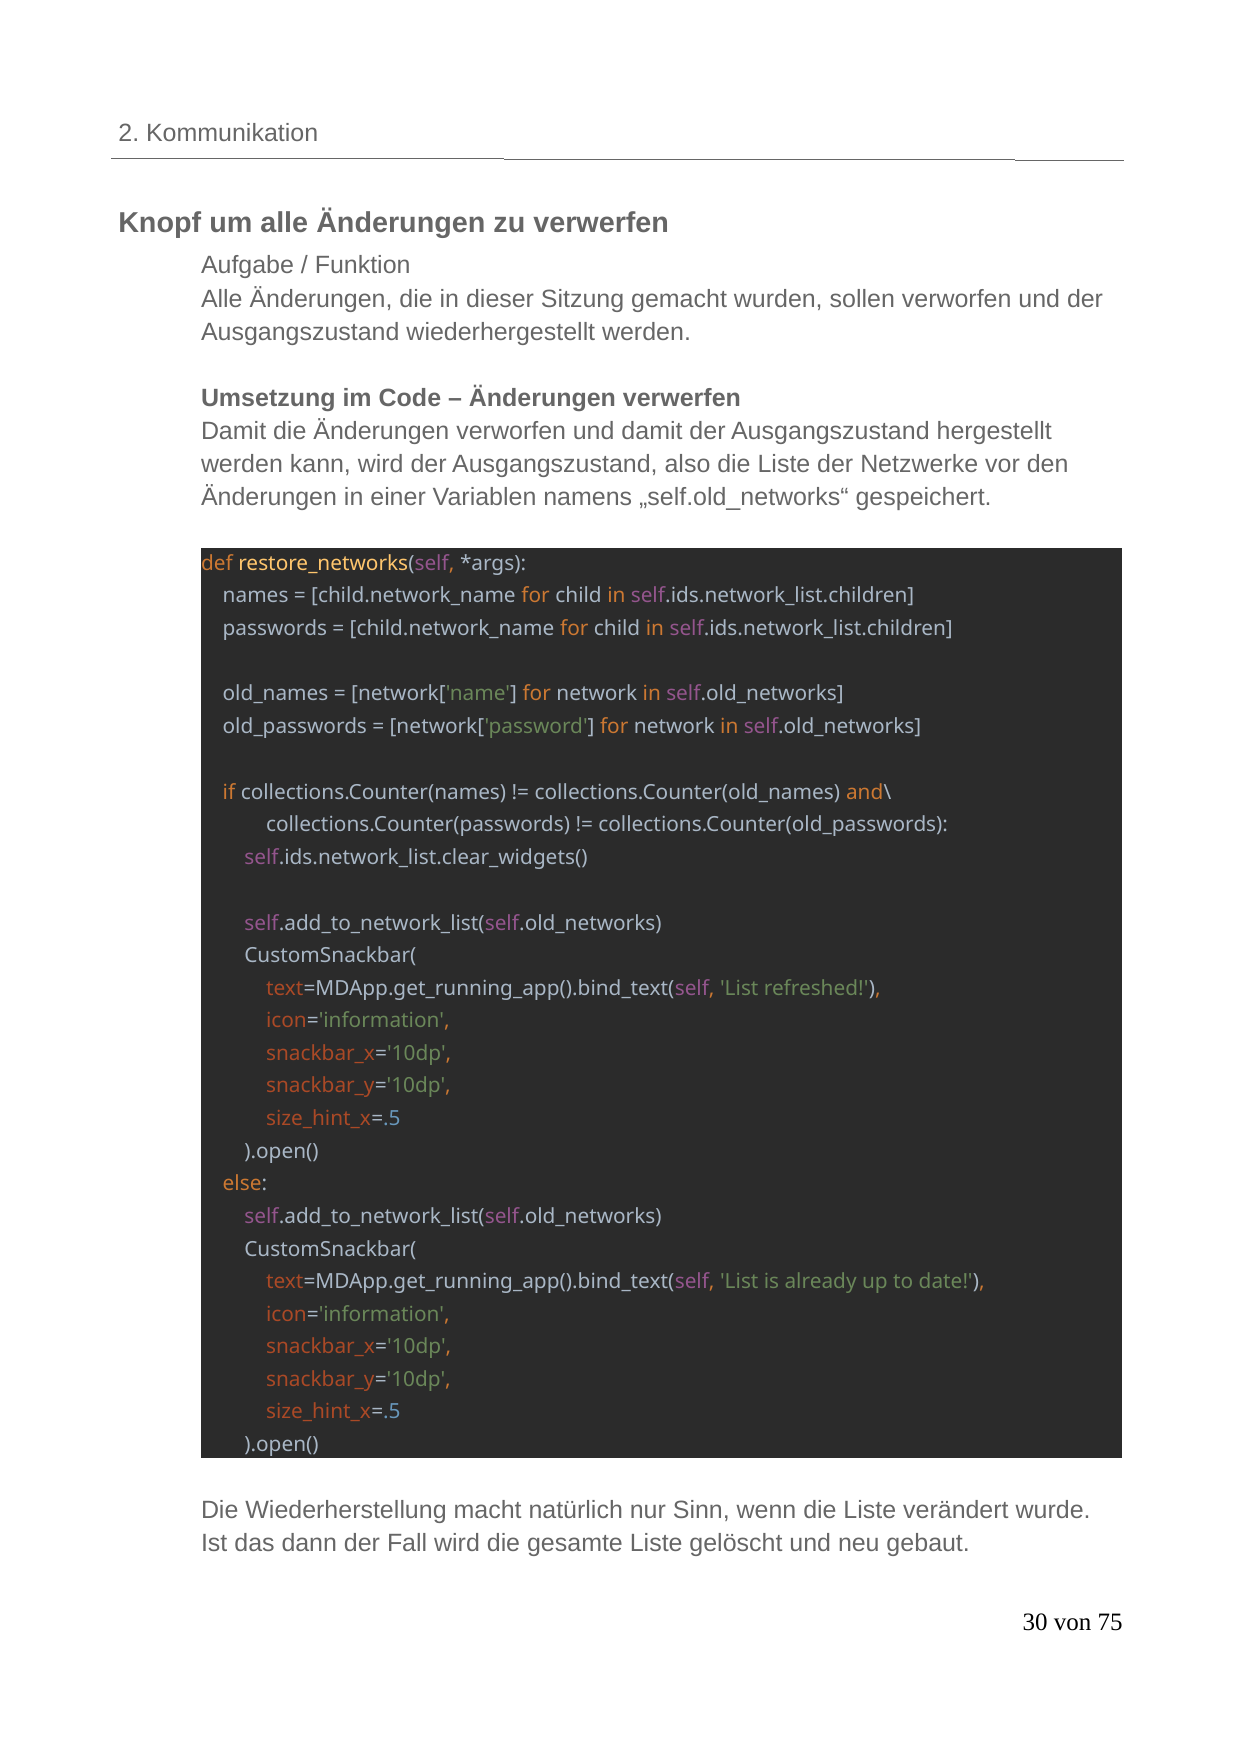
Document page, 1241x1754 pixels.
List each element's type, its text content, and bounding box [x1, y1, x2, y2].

text def restore_networks(self, *args): names = [child.network_name for child in self.ids.network_list.children] passwords = [child.network_name for child in self.ids.network_list.children] old_names = [network['name'] for network in self.old_networks] old_passwords = [network['password'] for network in self.old_networks] if collections.Counter(names) != collections.Counter(old_names) and\ collections.Counter(passwords) != collections.Counter(old_passwords): self.ids.network_list.clear_widgets() self.add_to_network_list(self.old_networks) CustomSnackbar( text=MDApp.get_running_app().bind_text(self, 'List refreshed!'), icon='information', snackbar_x='10dp', snackbar_y='10dp', size_hint_x=.5 ).open() else: self.add_to_network_list(self.old_networks) CustomSnackbar( text=MDApp.get_running_app().bind_text(self, 'List is already up to date!'), icon='information', snackbar_x='10dp', snackbar_y='10dp', size_hint_x=.5 ).open() [201, 548, 1122, 1458]
text Aufgabe / Funktion [201, 251, 1122, 279]
text Umsetzung im Code – Änderungen verwerfen [201, 383, 1122, 411]
text Damit die Änderungen verworfen und damit der Ausgangszustand hergestellt werden kann, wird der Ausgangszustand, also die Liste der Netzwerke vor den Änderungen in einer Variablen namens „self.old_networks“ gespeichert. [201, 416, 1122, 510]
text Die Wiederherstellung macht natürlich nur Sinn, wenn die Liste verändert wurde. Ist das dann der Fall wird die gesamte Liste gelöscht und neu gebaut. [201, 1495, 1122, 1557]
text Alle Änderungen, die in dieser Sitzung gemacht wurden, sollen verworfen und der Ausgangszustand wiederhergestellt werden. [201, 283, 1122, 345]
text 2. Kommunikation [118, 118, 1122, 147]
subtitle Knopf um alle Änderungen zu verwerfen [118, 205, 1122, 238]
